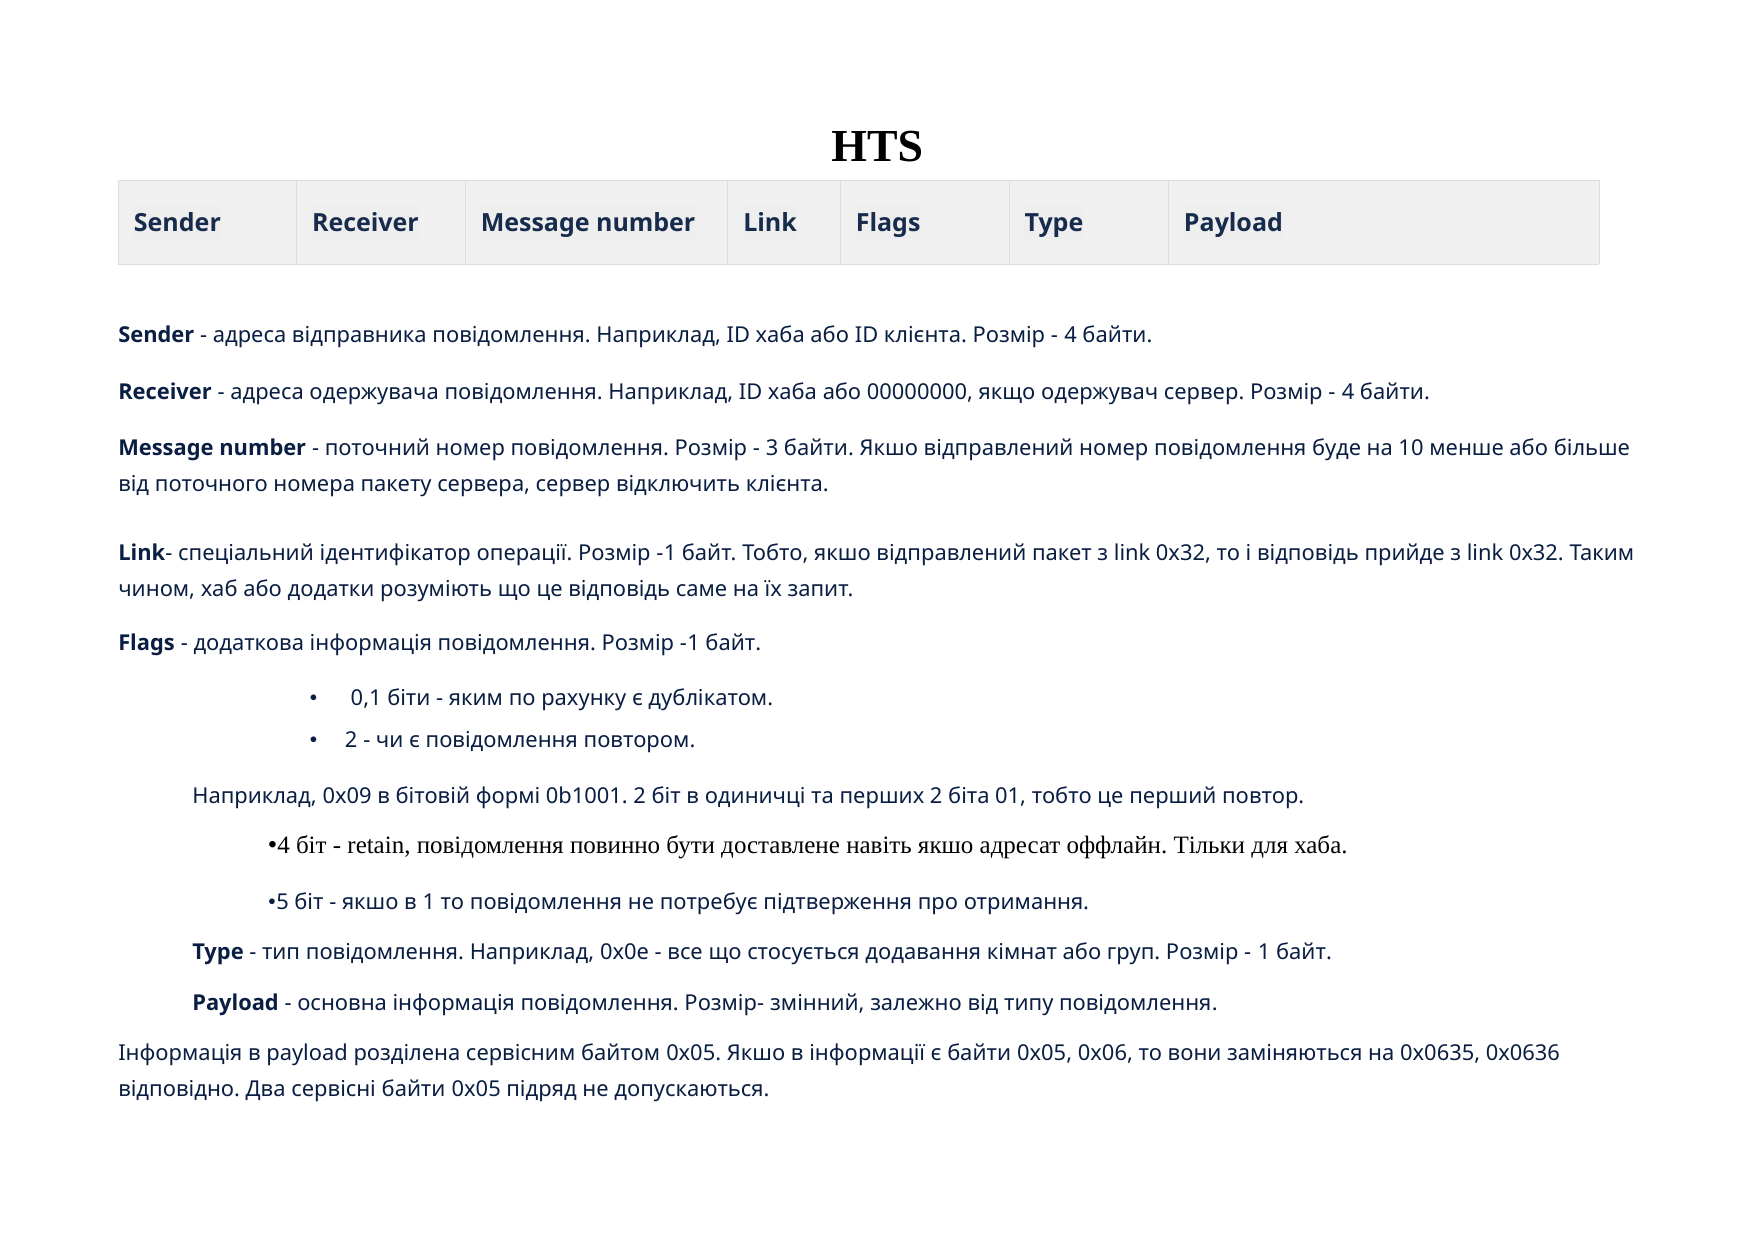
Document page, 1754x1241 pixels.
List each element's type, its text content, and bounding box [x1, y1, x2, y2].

list Link- спеціальний ідентифікатор операції. Розмір -1 байт. Тобто, якшо відправлений пакет з link 0x32, то і відповідь прийде з link 0x32. Таким чином, хаб або додатки розуміють що це відповідь саме на їх запит. [118, 537, 1636, 602]
table_header Payload [1169, 181, 1599, 264]
list Message number - поточний номер повідомлення. Розмір - 3 байти. Якшо відправлений номер повідомлення буде на 10 менше або більше від поточного номера пакету сервера, сервер відключить клієнта. [118, 432, 1636, 498]
list 0,1 біти - яким по рахунку є дублікатом. [309, 682, 1636, 711]
list Наприклад, 0x09 в бітовій формі 0b1001. 2 біт в одиничці та перших 2 біта 01, тобто це перший повтор. [118, 780, 1636, 810]
list 2 - чи є повідомлення повтором. [309, 724, 1636, 753]
list 4 біт - retain, повідомлення повинно бути доставлене навіть якшо адресат оффлайн. Тільки для хаба. [118, 831, 1636, 859]
text Type - тип повідомлення. Наприклад, 0x0e - все що стосується додавання кімнат або груп. Розмір - 1 байт. [118, 936, 1636, 966]
text Інформація в payload розділена сервісним байтом 0x05. Якшо в інформації є байти 0x05, 0x06, то вони заміняються на 0x0635, 0x0636 відповідно. Два сервісні байти 0x05 підряд не допускаються. [118, 1037, 1636, 1102]
table_header Message number [466, 181, 727, 264]
table_header Receiver [297, 181, 465, 264]
text Sender - адреса відправника повідомлення. Наприклад, ID хаба або ID клієнта. Розмір - 4 байти. [118, 319, 1636, 349]
list Receiver - адреса одержувача повідомлення. Наприклад, ID хаба або 00000000, якщо одержувач сервер. Розмір - 4 байти. [118, 376, 1636, 405]
text Payload - основна інформація повідомлення. Розмір- змінний, залежно від типу повідомлення. [118, 986, 1636, 1016]
list Flags - додаткова інформація повідомлення. Розмір -1 байт. [118, 627, 1636, 657]
list 5 біт - якшо в 1 то повідомлення не потребує підтверження про отримання. [118, 886, 1636, 916]
table_header Sender [119, 181, 296, 264]
table_header Flags [841, 181, 1009, 264]
table_header Type [1010, 181, 1168, 264]
table_header Link [728, 181, 840, 264]
